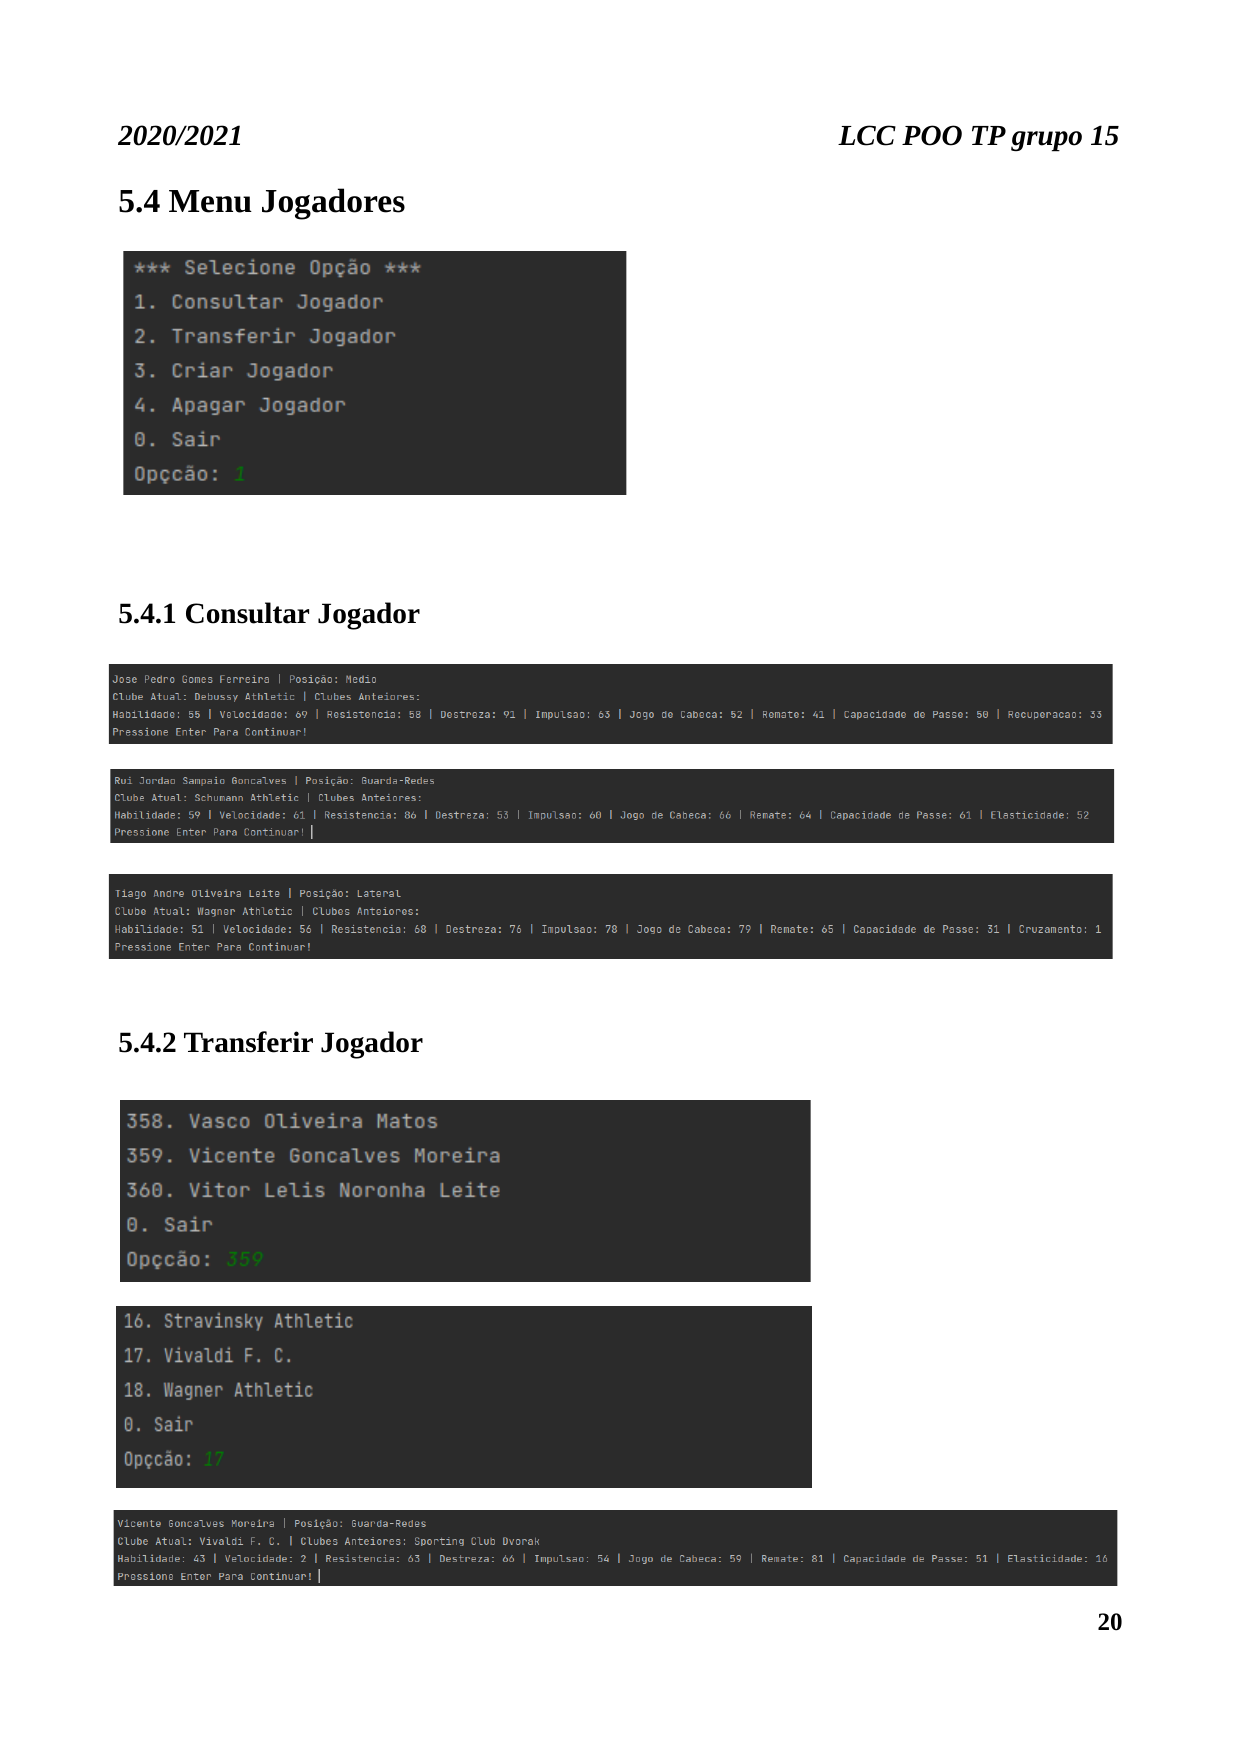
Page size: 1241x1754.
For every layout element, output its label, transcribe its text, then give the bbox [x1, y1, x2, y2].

picture [113, 1510, 1118, 1586]
picture [120, 1100, 811, 1282]
subtitle 5.4.1 Consultar Jogador [118, 596, 1122, 629]
picture [110, 769, 1115, 843]
picture [108, 874, 1113, 959]
picture [116, 1306, 812, 1488]
picture [123, 251, 627, 495]
subtitle 5.4.2 Transferir Jogador [118, 1024, 1122, 1058]
picture [108, 664, 1113, 744]
subtitle 5.4 Menu Jogadores [118, 181, 1122, 220]
